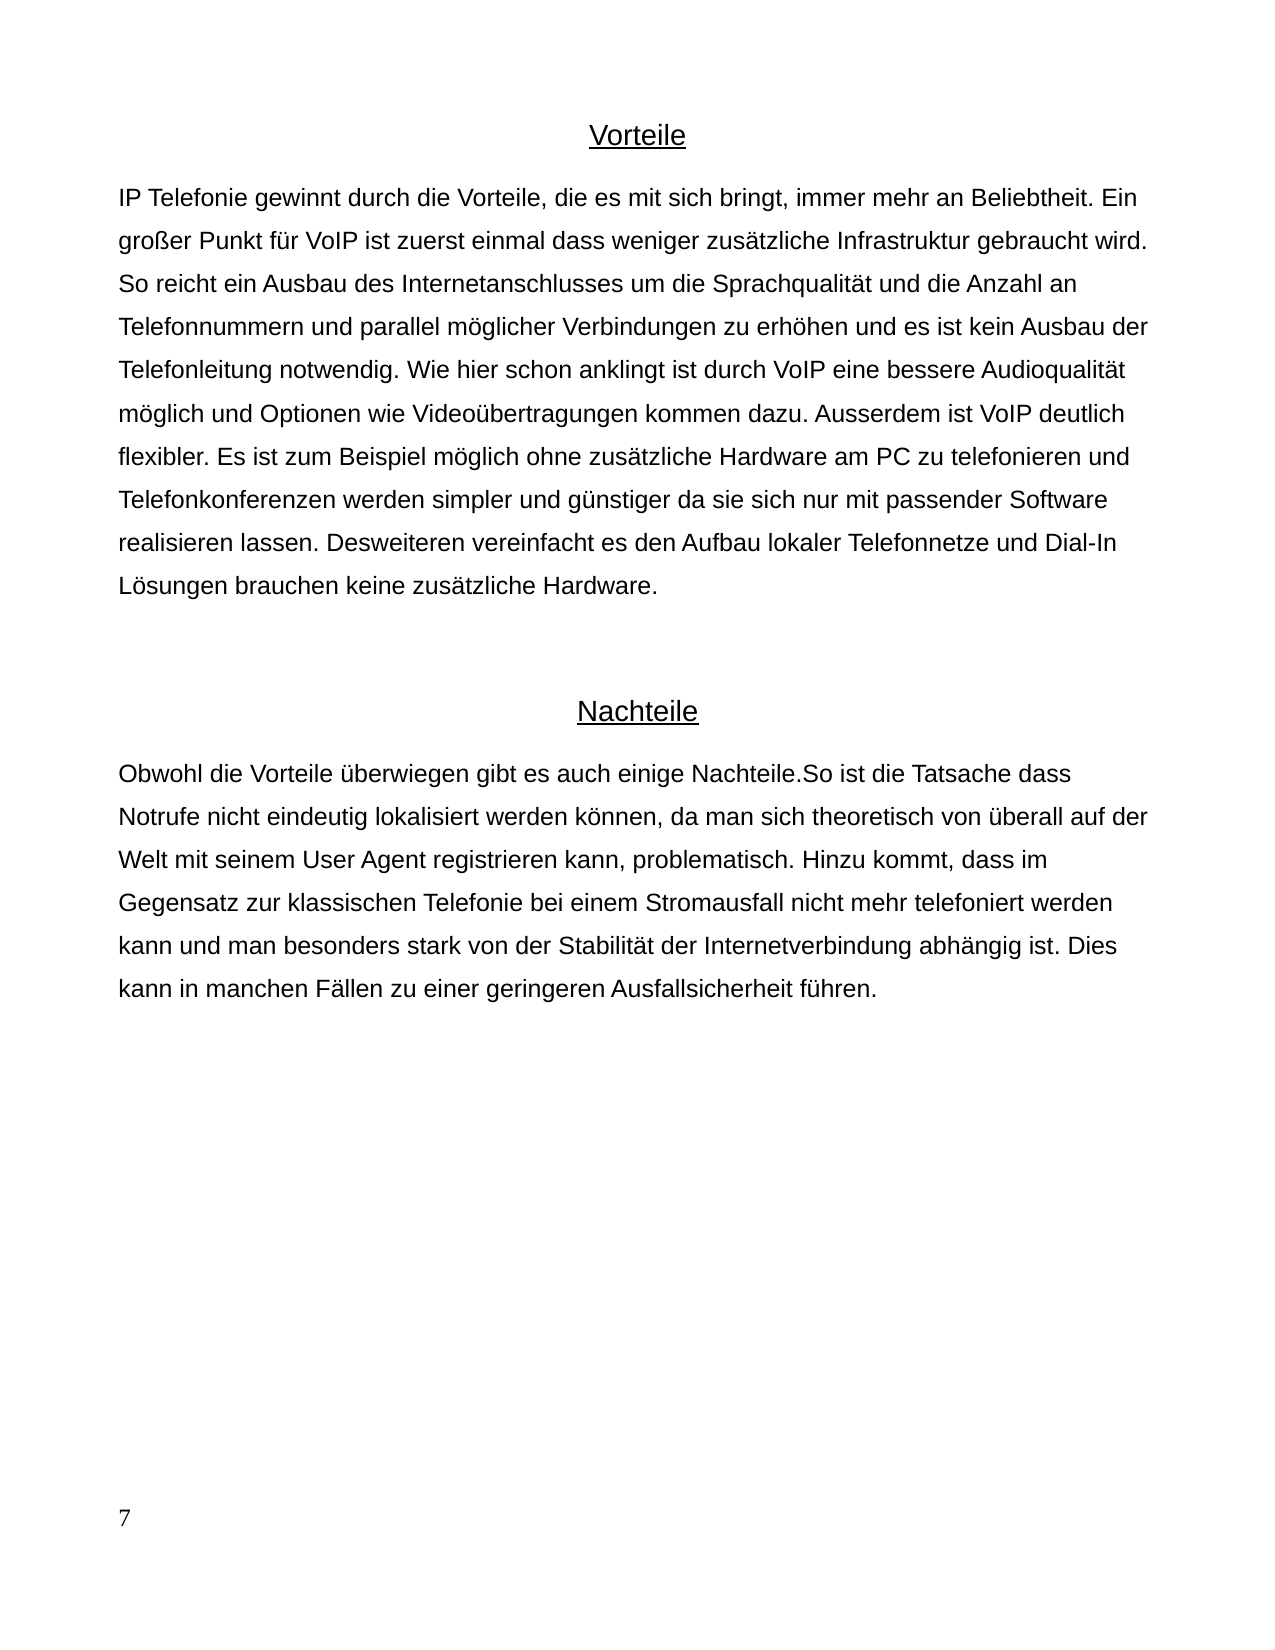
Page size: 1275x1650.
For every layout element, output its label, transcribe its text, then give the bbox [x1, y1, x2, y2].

text Nachteile [118, 694, 1157, 727]
text Obwohl die Vorteile überwiegen gibt es auch einige Nachteile.So ist die Tatsache dass Notrufe nicht eindeutig lokalisiert werden können, da man sich theoretisch von überall auf der Welt mit seinem User Agent registrieren kann, problematisch. Hinzu kommt, dass im Gegensatz zur klassischen Telefonie bei einem Stromausfall nicht mehr telefoniert werden kann und man besonders stark von der Stabilität der Internetverbindung abhängig ist. Dies kann in manchen Fällen zu einer geringeren Ausfallsicherheit führen. [118, 759, 1157, 1003]
text Vorteile [118, 118, 1157, 152]
text IP Telefonie gewinnt durch die Vorteile, die es mit sich bringt, immer mehr an Beliebtheit. Ein großer Punkt für VoIP ist zuerst einmal dass weniger zusätzliche Infrastruktur gebraucht wird. So reicht ein Ausbau des Internetanschlusses um die Sprachqualität und die Anzahl an Telefonnummern und parallel möglicher Verbindungen zu erhöhen und es ist kein Ausbau der Telefonleitung notwendig. Wie hier schon anklingt ist durch VoIP eine bessere Audioqualität möglich und Optionen wie Videoübertragungen kommen dazu. Ausserdem ist VoIP deutlich flexibler. Es ist zum Beispiel möglich ohne zusätzliche Hardware am PC zu telefonieren und Telefonkonferenzen werden simpler und günstiger da sie sich nur mit passender Software realisieren lassen. Desweiteren vereinfacht es den Aufbau lokaler Telefonnetze und Dial-In Lösungen brauchen keine zusätzliche Hardware. [118, 183, 1157, 600]
